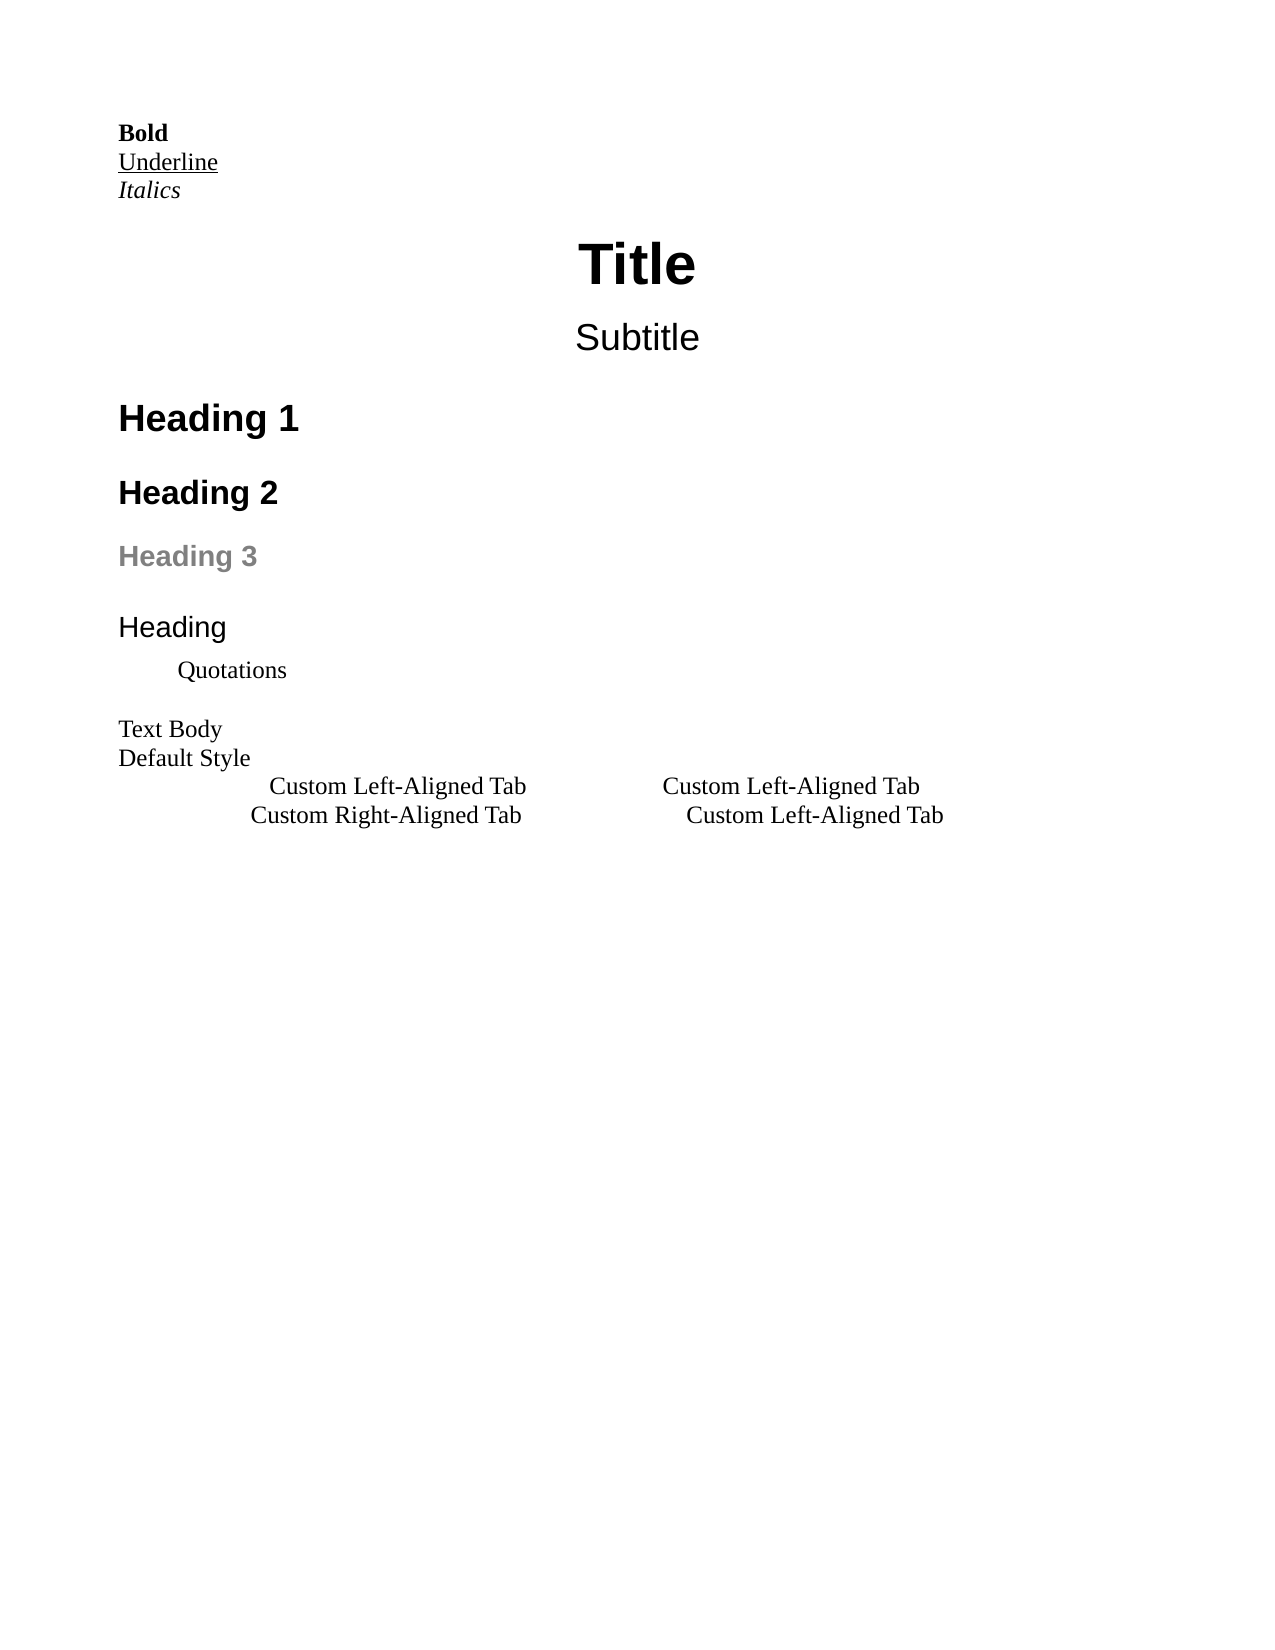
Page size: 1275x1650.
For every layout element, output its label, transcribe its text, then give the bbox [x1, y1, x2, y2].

text Default Style [118, 743, 1157, 771]
text Custom Right-Aligned Tab Custom Left-Aligned Tab [118, 800, 1157, 829]
text Text Body [118, 714, 1157, 743]
text Italics [118, 176, 1157, 204]
title Title [118, 229, 1157, 296]
text Custom Left-Aligned Tab Custom Left-Aligned Tab [118, 771, 1157, 800]
subtitle Heading 1 [118, 396, 1157, 439]
subtitle Heading 3 [118, 538, 1157, 572]
text Bold [118, 118, 1157, 147]
text Quotations [177, 656, 1098, 684]
subtitle Subtitle [118, 315, 1157, 358]
subtitle Heading 2 [118, 473, 1157, 511]
text Underline [118, 147, 1157, 176]
subtitle Heading [118, 609, 1157, 643]
